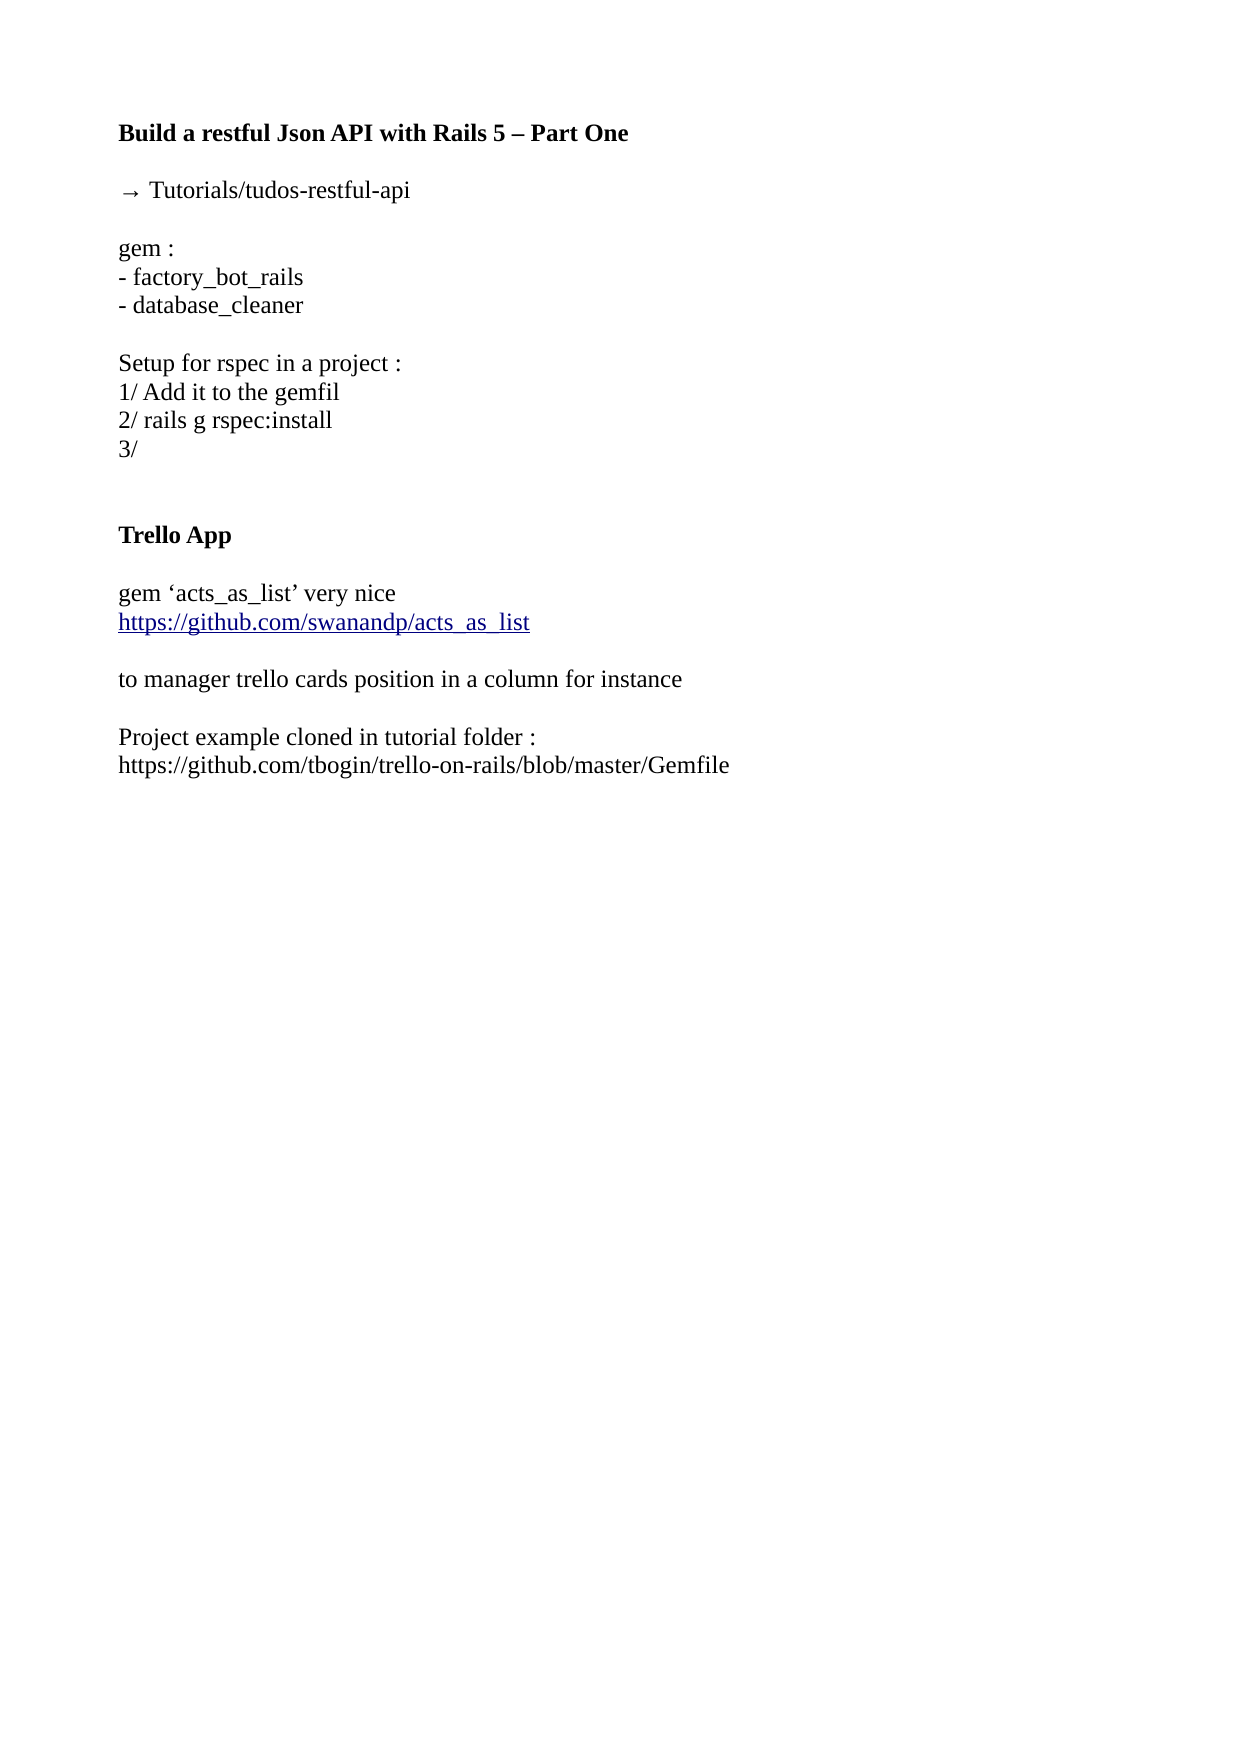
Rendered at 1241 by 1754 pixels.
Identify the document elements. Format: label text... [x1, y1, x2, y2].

text 3/ [118, 434, 1122, 463]
text Trello App [118, 521, 1122, 549]
text gem ‘acts_as_list’ very nice [118, 578, 1122, 607]
text https://github.com/swanandp/acts_as_list [118, 607, 1122, 636]
text - factory_bot_rails [118, 262, 1122, 291]
text 1/ Add it to the gemfil [118, 377, 1122, 406]
text - database_cleaner [118, 291, 1122, 319]
text to manager trello cards position in a column for instance [118, 664, 1122, 693]
text Setup for rspec in a project : [118, 348, 1122, 377]
text Project example cloned in tutorial folder : https://github.com/tbogin/trello-on-rails/blob/master/Gemfile [118, 722, 1122, 779]
text → Tutorials/tudos-restful-api [118, 176, 1122, 204]
text gem : [118, 233, 1122, 262]
text 2/ rails g rspec:install [118, 406, 1122, 434]
text Build a restful Json API with Rails 5 – Part One [118, 118, 1122, 147]
